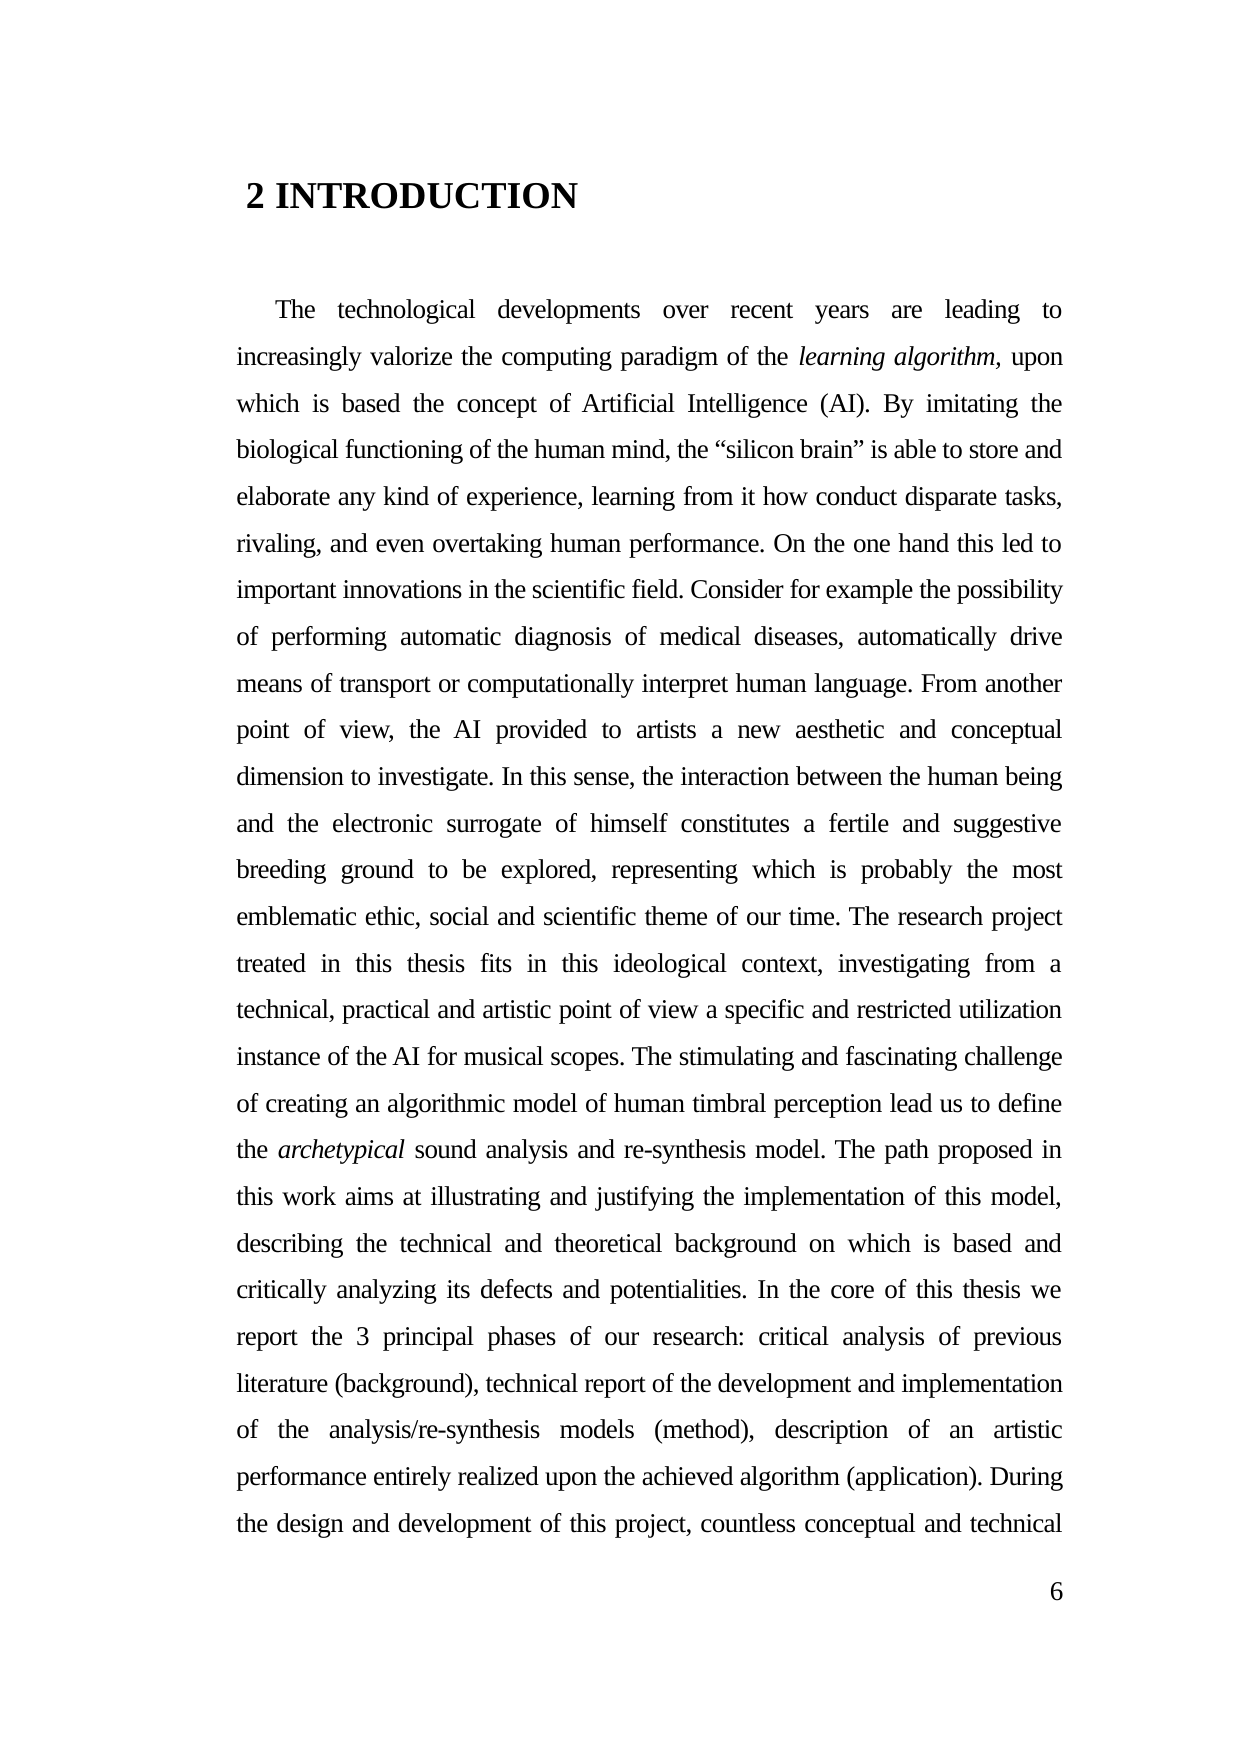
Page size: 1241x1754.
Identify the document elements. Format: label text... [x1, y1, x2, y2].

text The technological developments over recent years are leading to increasingly valorize the computing paradigm of the learning algorithm, upon which is based the concept of Artificial Intelligence (AI). By imitating the biological functioning of the human mind, the “silicon brain” is able to store and elaborate any kind of experience, learning from it how conduct disparate tasks, rivaling, and even overtaking human performance. On the one hand this led to important innovations in the scientific field. Consider for example the possibility of performing automatic diagnosis of medical diseases, automatically drive means of transport or computationally interpret human language. From another point of view, the AI provided to artists a new aesthetic and conceptual dimension to investigate. In this sense, the interaction between the human being and the electronic surrogate of himself constitutes a fertile and suggestive breeding ground to be explored, representing which is probably the most emblematic ethic, social and scientific theme of our time. The research project treated in this thesis fits in this ideological context, investigating from a technical, practical and artistic point of view a specific and restricted utilization instance of the AI for musical scopes. The stimulating and fascinating challenge of creating an algorithmic model of human timbral perception lead us to define the archetypical sound analysis and re-synthesis model. The path proposed in this work aims at illustrating and justifying the implementation of this model, describing the technical and theoretical background on which is based and critically analyzing its defects and potentialities. In the core of this thesis we report the 3 principal phases of our research: critical analysis of previous literature (background), technical report of the development and implementation of the analysis/re-synthesis models (method), description of an artistic performance entirely realized upon the achieved algorithm (application). During the design and development of this project, countless conceptual and technical [236, 294, 1063, 1538]
subtitle INTRODUCTION [236, 173, 1063, 216]
